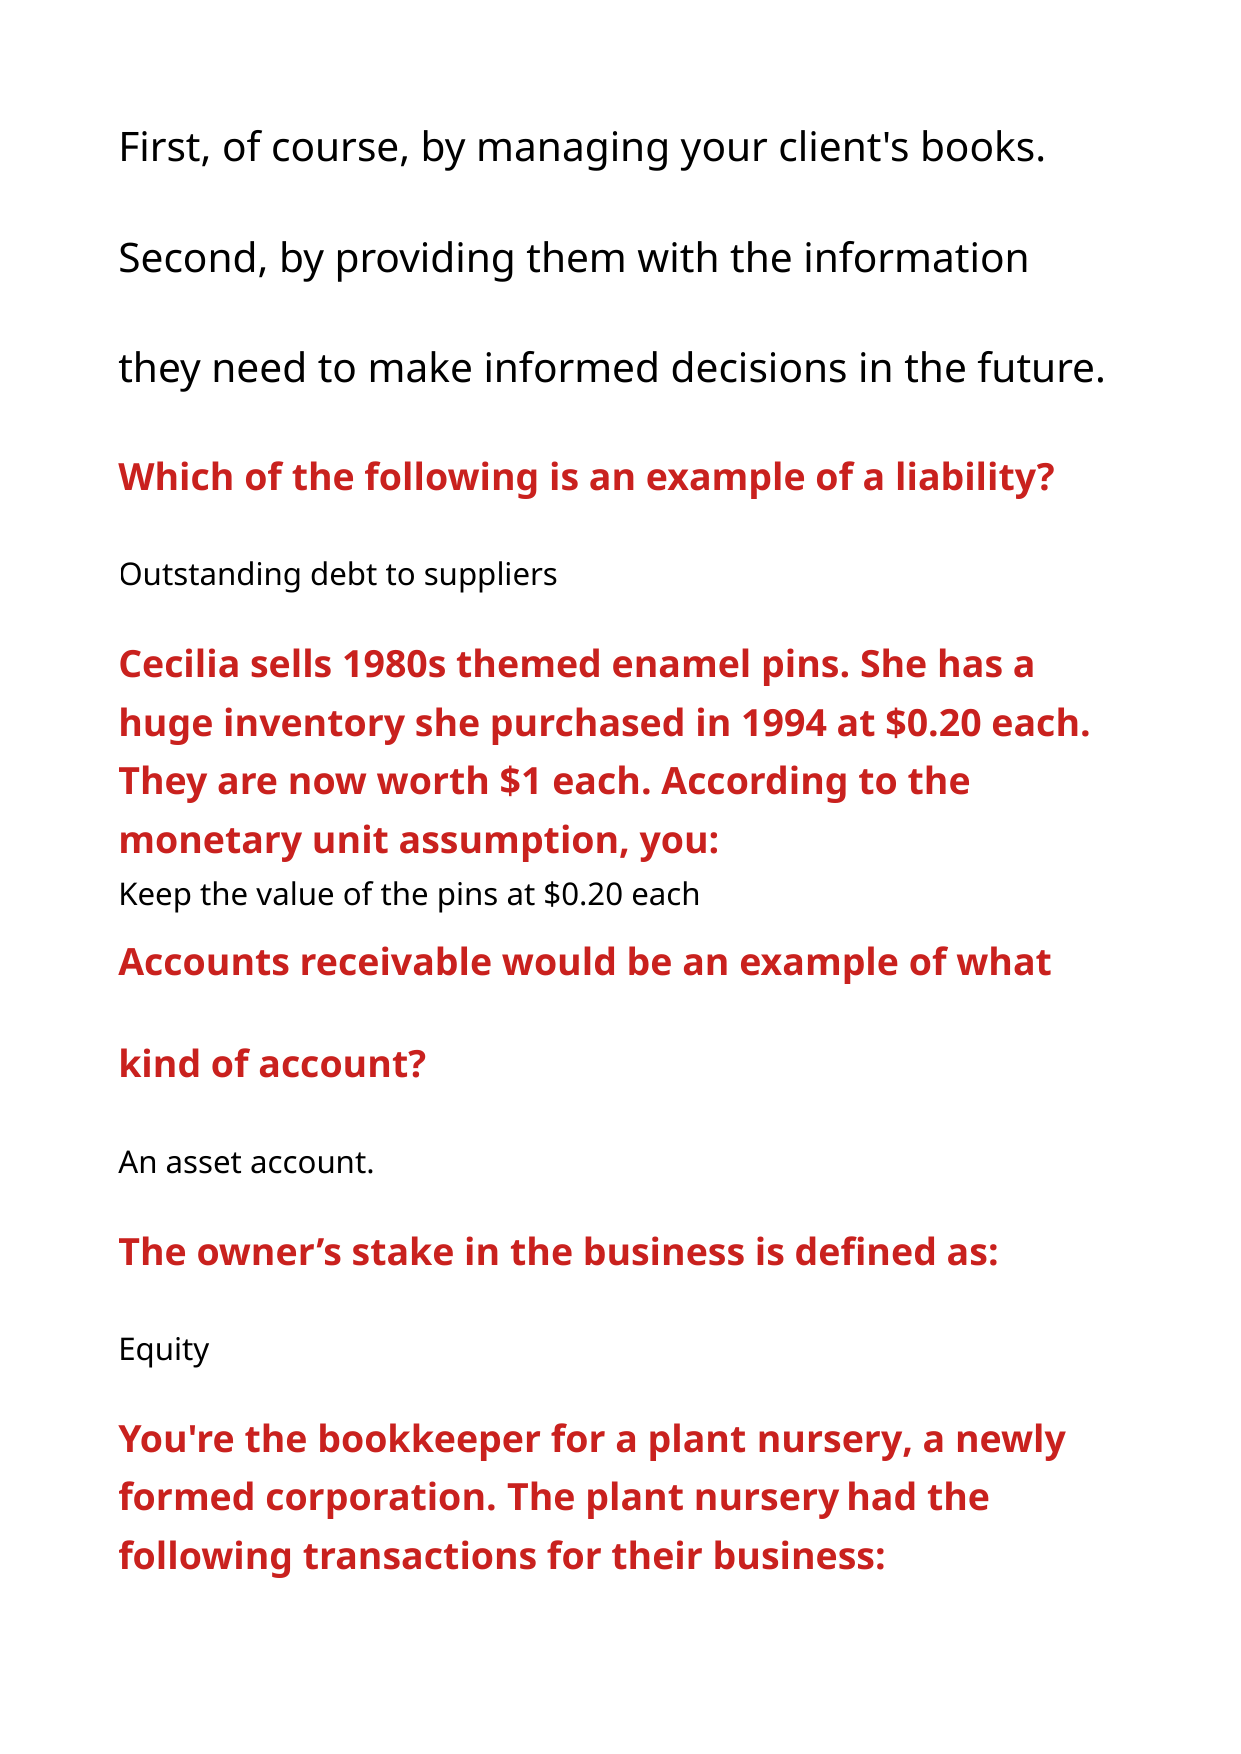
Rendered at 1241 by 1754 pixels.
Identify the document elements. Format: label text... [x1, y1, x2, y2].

text Cecilia sells 1980s themed enamel pins. She has a huge inventory she purchased in 1994 at $0.20 each. They are now worth $1 each. According to the monetary unit assumption, you: [118, 637, 1122, 864]
text Accounts receivable would be an example of what kind of account? [118, 935, 1122, 1088]
text You're the bookkeeper for a plant nursery, a newly formed corporation. The plant nursery had the following transactions for their business: [118, 1412, 1122, 1580]
text Outstanding debt to suppliers [118, 552, 1122, 595]
text The owner’s stake in the business is defined as: [118, 1225, 1122, 1276]
text First, of course, by managing your client's books. Second, by providing them with the information they need to make informed decisions in the future. [118, 118, 1122, 395]
text Keep the value of the pins at $0.20 each [118, 872, 1122, 914]
text Equity [118, 1327, 1122, 1369]
text An asset account. [118, 1139, 1122, 1182]
text Which of the following is an example of a liability? [118, 450, 1122, 501]
